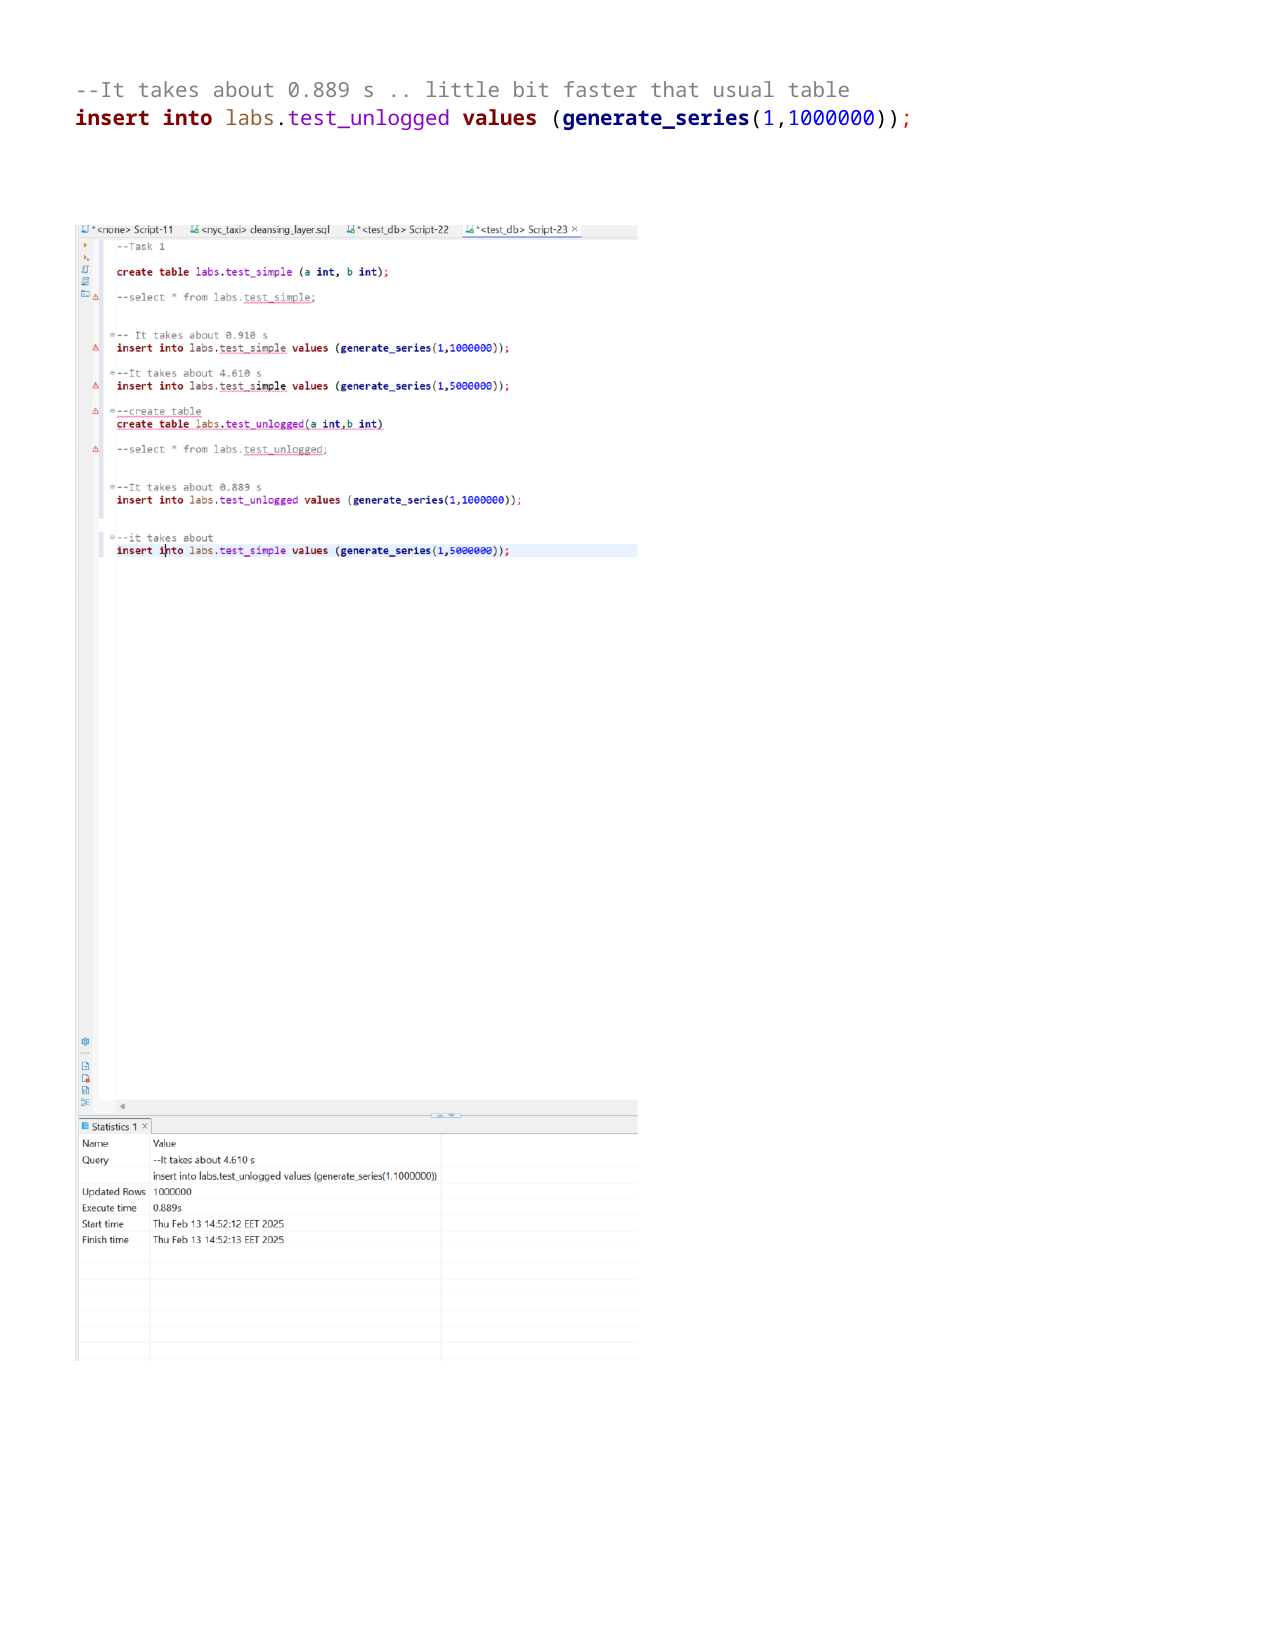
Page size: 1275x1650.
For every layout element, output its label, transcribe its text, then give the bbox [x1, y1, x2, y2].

text insert into labs.test_unlogged values (generate_series(1,1000000)); [75, 103, 1200, 132]
text --It takes about 0.889 s .. little bit faster that usual table [75, 75, 1200, 103]
